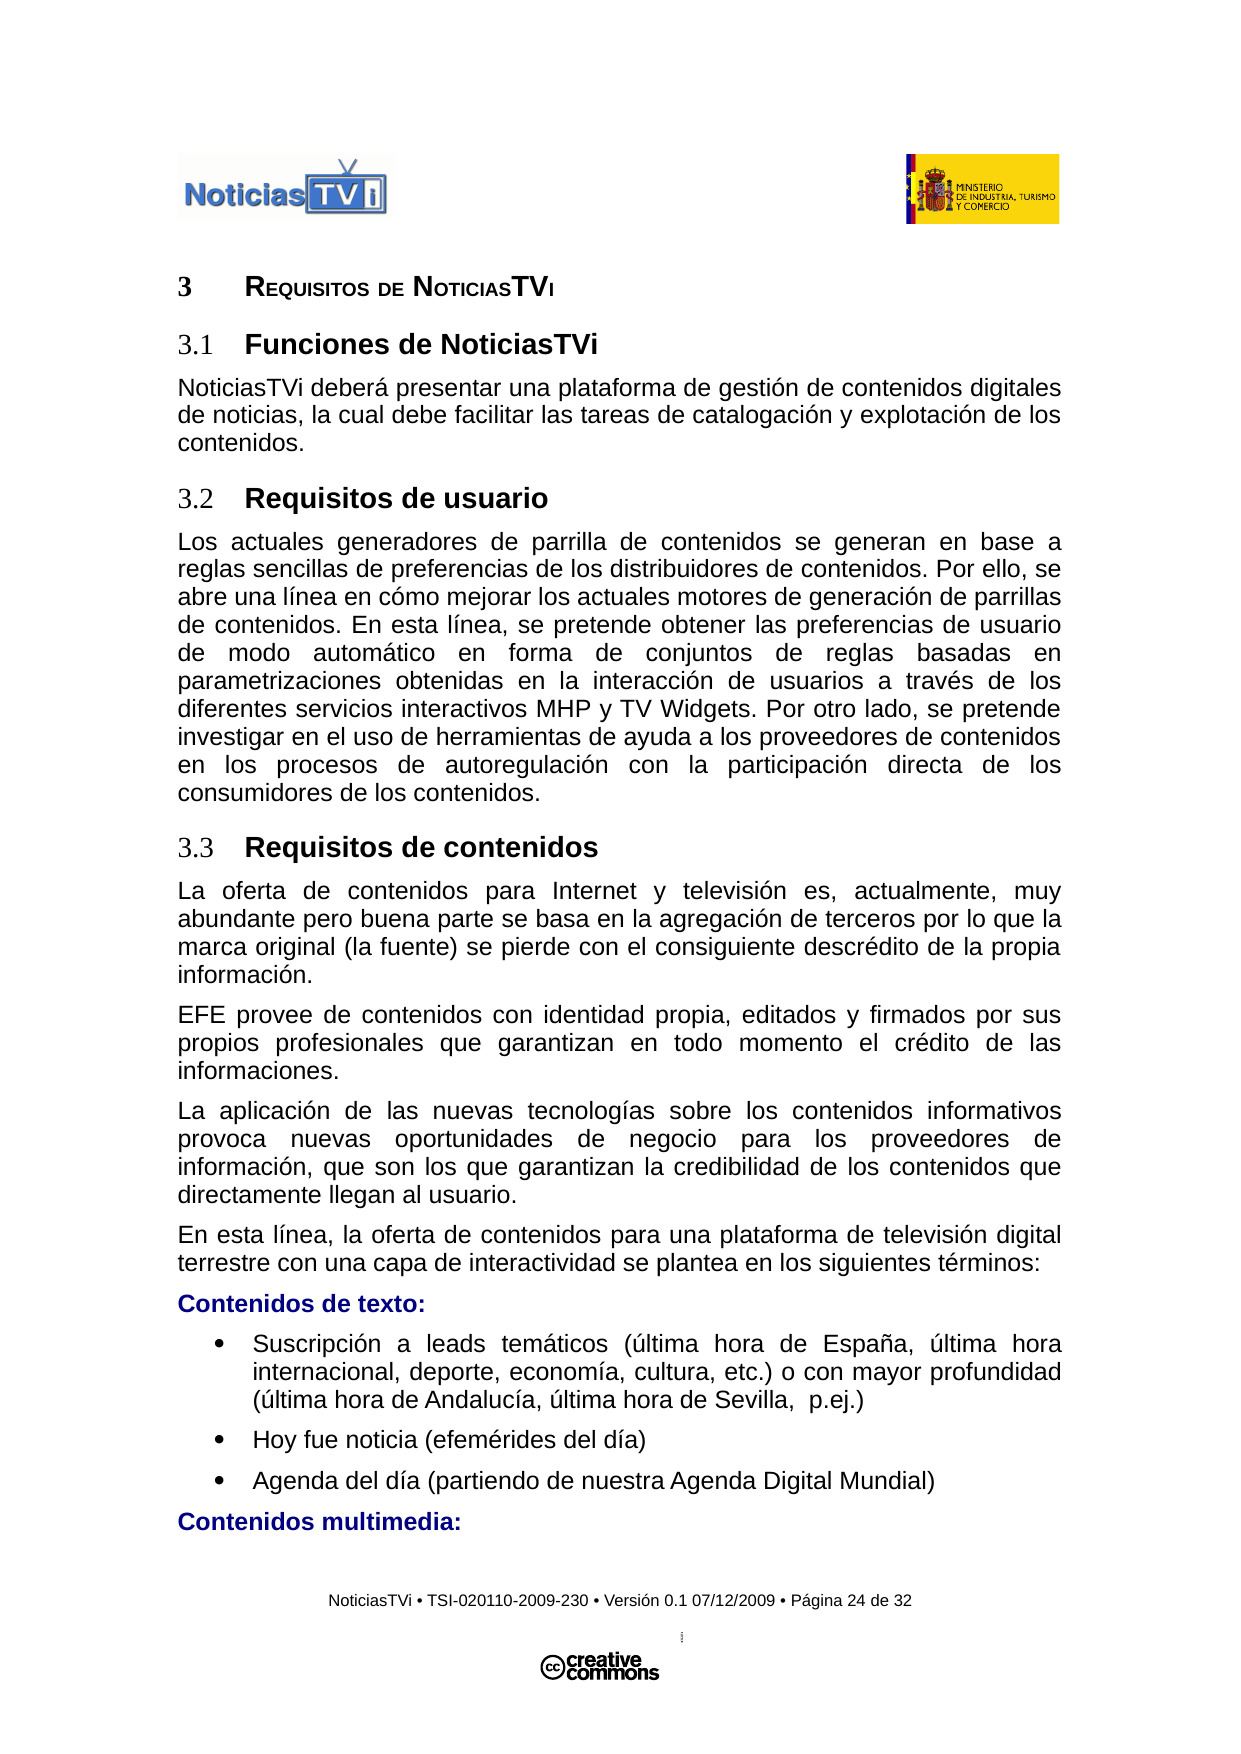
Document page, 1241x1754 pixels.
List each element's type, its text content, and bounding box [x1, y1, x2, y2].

picture [177, 153, 396, 219]
subtitle Requisitos de NoticiasTVi [177, 270, 1063, 303]
subtitle Requisitos de contenidos [177, 831, 1063, 864]
list Agenda del día (partiendo de nuestra Agenda Digital Mundial) [215, 1467, 1063, 1495]
list Hoy fue noticia (efemérides del día) [215, 1426, 1063, 1454]
list Suscripción a leads temáticos (última hora de España, última hora internacional, deporte, economía, cultura, etc.) o con mayor profundidad (última hora de Andalucía, última hora de Sevilla, p.ej.) [215, 1330, 1063, 1414]
text Contenidos multimedia: [177, 1507, 1063, 1535]
text EFE provee de contenidos con identidad propia, editados y firmados por sus propios profesionales que garantizan en todo momento el crédito de las informaciones. [177, 1001, 1063, 1084]
text NoticiasTVi deberá presentar una plataforma de gestión de contenidos digitales de noticias, la cual debe facilitar las tareas de catalogación y explotación de los contenidos. [177, 373, 1063, 457]
text La oferta de contenidos para Internet y televisión es, actualmente, muy abundante pero buena parte se basa en la agregación de terceros por lo que la marca original (la fuente) se pierde con el consiguiente descrédito de la propia información. [177, 877, 1063, 988]
text En esta línea, la oferta de contenidos para una plataforma de televisión digital terrestre con una capa de interactividad se plantea en los siguientes términos: [177, 1221, 1063, 1277]
text La aplicación de las nuevas tecnologías sobre los contenidos informativos provoca nuevas oportunidades de negocio para los proveedores de información, que son los que garantizan la credibilidad de los contenidos que directamente llegan al usuario. [177, 1097, 1063, 1209]
text Los actuales generadores de parrilla de contenidos se generan en base a reglas sencillas de preferencias de los distribuidores de contenidos. Por ello, se abre una línea en cómo mejorar los actuales motores de generación de parrillas de contenidos. En esta línea, se pretende obtener las preferencias de usuario de modo automático en forma de conjuntos de reglas basadas en parametrizaciones obtenidas en la interacción de usuarios a través de los diferentes servicios interactivos MHP y TV Widgets. Por otro lado, se pretende investigar en el uso de herramientas de ayuda a los proveedores de contenidos en los procesos de autoregulación con la participación directa de los consumidores de los contenidos. [177, 527, 1063, 806]
subtitle Funciones de NoticiasTVi [177, 328, 1063, 361]
subtitle Requisitos de usuario [177, 482, 1063, 515]
picture [906, 154, 1060, 224]
text Contenidos de texto: [177, 1289, 1063, 1317]
